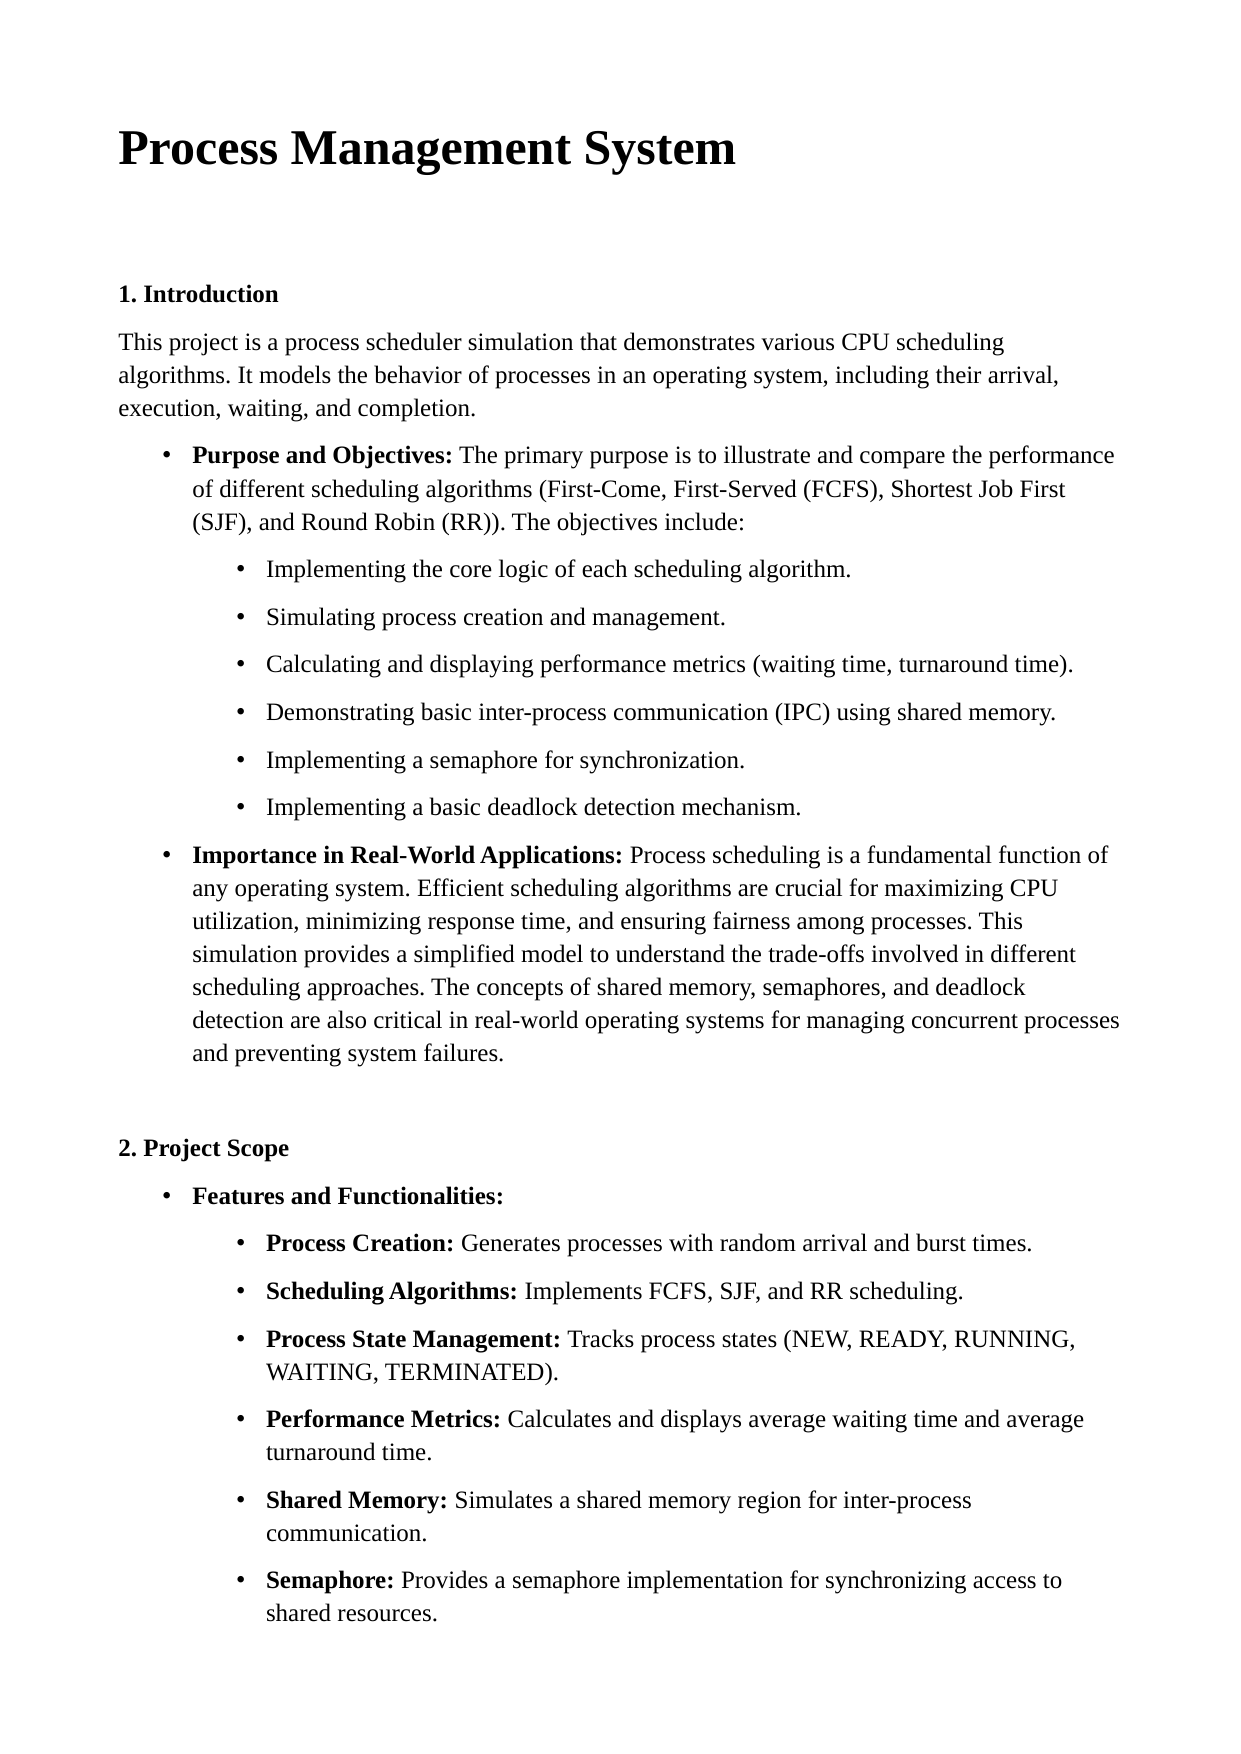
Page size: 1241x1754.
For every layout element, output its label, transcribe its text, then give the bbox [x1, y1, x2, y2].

list Scheduling Algorithms: Implements FCFS, SJF, and RR scheduling. [236, 1276, 1122, 1305]
list Implementing a semaphore for synchronization. [236, 745, 1122, 773]
list Implementing the core logic of each scheduling algorithm. [236, 554, 1122, 583]
list Purpose and Objectives: The primary purpose is to illustrate and compare the performance of different scheduling algorithms (First-Come, First-Served (FCFS), Shortest Job First (SJF), and Round Robin (RR)). The objectives include: [162, 441, 1122, 535]
text 1. Introduction [118, 279, 1122, 308]
list Features and Functionalities: [162, 1181, 1122, 1209]
text Process Management System [118, 118, 1122, 176]
list Calculating and displaying performance metrics (waiting time, turnaround time). [236, 649, 1122, 678]
text 2. Project Scope [118, 1133, 1122, 1162]
list Implementing a basic deadlock detection mechanism. [236, 792, 1122, 821]
list Demonstrating basic inter-process communication (IPC) using shared memory. [236, 697, 1122, 726]
list Process Creation: Generates processes with random arrival and burst times. [236, 1228, 1122, 1257]
list Importance in Real-World Applications: Process scheduling is a fundamental function of any operating system. Efficient scheduling algorithms are crucial for maximizing CPU utilization, minimizing response time, and ensuring fairness among processes. This simulation provides a simplified model to understand the trade-offs involved in different scheduling approaches. The concepts of shared memory, semaphores, and deadlock detection are also critical in real-world operating systems for managing concurrent processes and preventing system failures. [162, 840, 1122, 1067]
list Shared Memory: Simulates a shared memory region for inter-process communication. [236, 1485, 1122, 1547]
list Process State Management: Tracks process states (NEW, READY, RUNNING, WAITING, TERMINATED). [236, 1324, 1122, 1385]
list Performance Metrics: Calculates and displays average waiting time and average turnaround time. [236, 1404, 1122, 1466]
list Simulating process creation and management. [236, 602, 1122, 631]
list Semaphore: Provides a semaphore implementation for synchronizing access to shared resources. [236, 1566, 1122, 1627]
text This project is a process scheduler simulation that demonstrates various CPU scheduling algorithms. It models the behavior of processes in an operating system, including their arrival, execution, waiting, and completion. [118, 327, 1122, 422]
